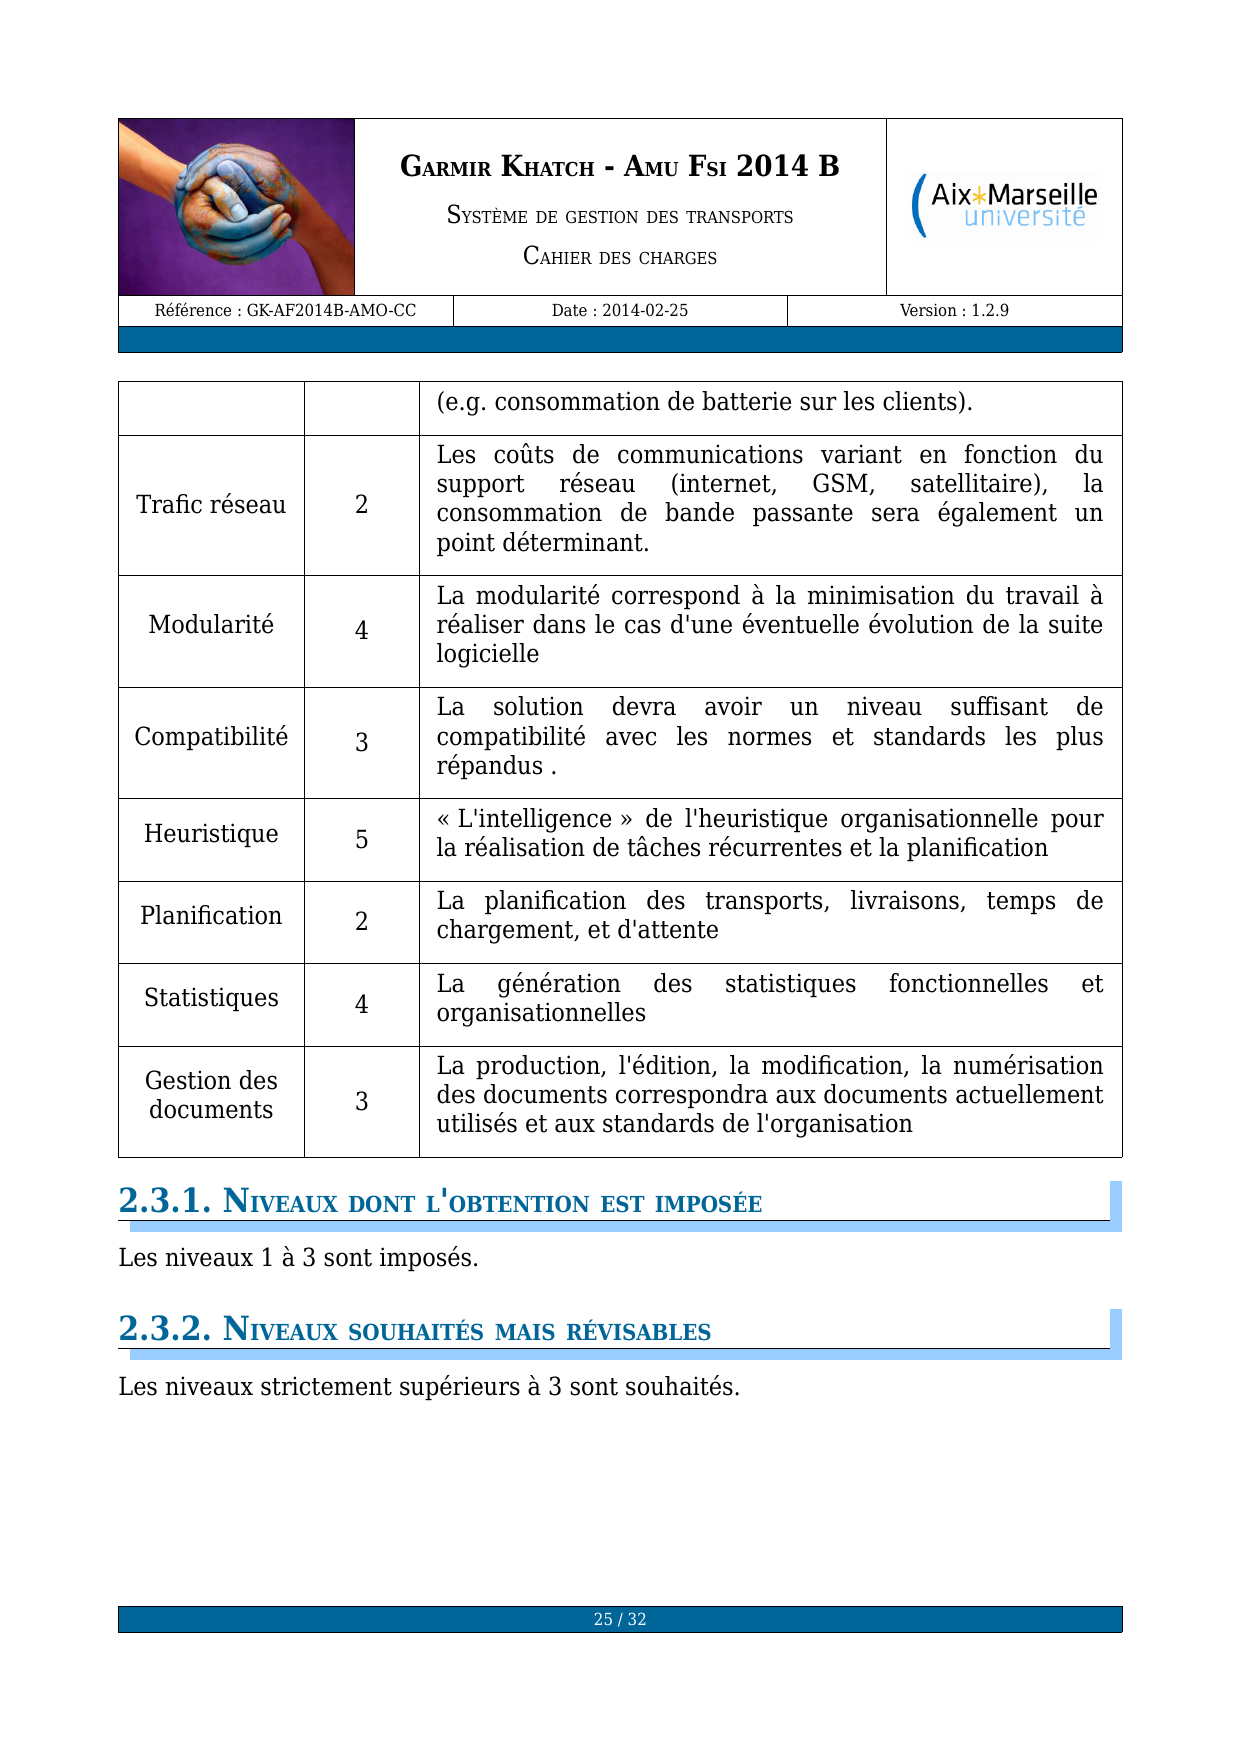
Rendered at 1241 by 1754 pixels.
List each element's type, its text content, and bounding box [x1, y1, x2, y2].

text Les niveaux 1 à 3 sont imposés. [118, 1244, 1122, 1273]
table_cell La production, l'édition, la modification, la numérisation des documents correspondra aux documents actuellement utilisés et aux standards de l'organisation [420, 1047, 1122, 1157]
table_cell Les coûts de communications variant en fonction du support réseau (internet, GSM, satellitaire), la consommation de bande passante sera également un point déterminant. [420, 436, 1122, 575]
table_cell 2 [305, 436, 419, 575]
table_cell Trafic réseau [119, 436, 304, 575]
table_cell Planification [119, 882, 304, 963]
table_cell 5 [305, 799, 419, 881]
table_cell Heuristique [119, 799, 304, 881]
table_cell La génération des statistiques fonctionnelles et organisationnelles [420, 964, 1122, 1046]
picture [119, 119, 354, 295]
table_cell La planification des transports, livraisons, temps de chargement, et d'attente [420, 882, 1122, 963]
table_cell 3 [305, 688, 419, 798]
table_cell La solution devra avoir un niveau suffisant de compatibilité avec les normes et standards les plus répandus . [420, 688, 1122, 798]
text Les niveaux strictement supérieurs à 3 sont souhaités. [118, 1372, 1122, 1401]
table_cell (e.g. consommation de batterie sur les clients). [420, 382, 1122, 434]
picture [887, 126, 1122, 288]
table_cell Gestion des documents [119, 1047, 304, 1157]
table_cell 4 [305, 576, 419, 687]
subtitle Niveaux dont l'obtention est imposée [118, 1181, 1110, 1220]
table_cell 2 [305, 882, 419, 963]
table_cell Modularité [119, 576, 304, 687]
table_cell [305, 382, 419, 434]
table_cell Statistiques [119, 964, 304, 1046]
table_cell 3 [305, 1047, 419, 1157]
table_cell Compatibilité [119, 688, 304, 798]
table_cell 4 [305, 964, 419, 1046]
table_cell La modularité correspond à la minimisation du travail à réaliser dans le cas d'une éventuelle évolution de la suite logicielle [420, 576, 1122, 687]
table_cell « L'intelligence » de l'heuristique organisationnelle pour la réalisation de tâches récurrentes et la planification [420, 799, 1122, 881]
table_cell [119, 382, 304, 434]
subtitle Niveaux souhaités mais révisables [118, 1309, 1110, 1348]
